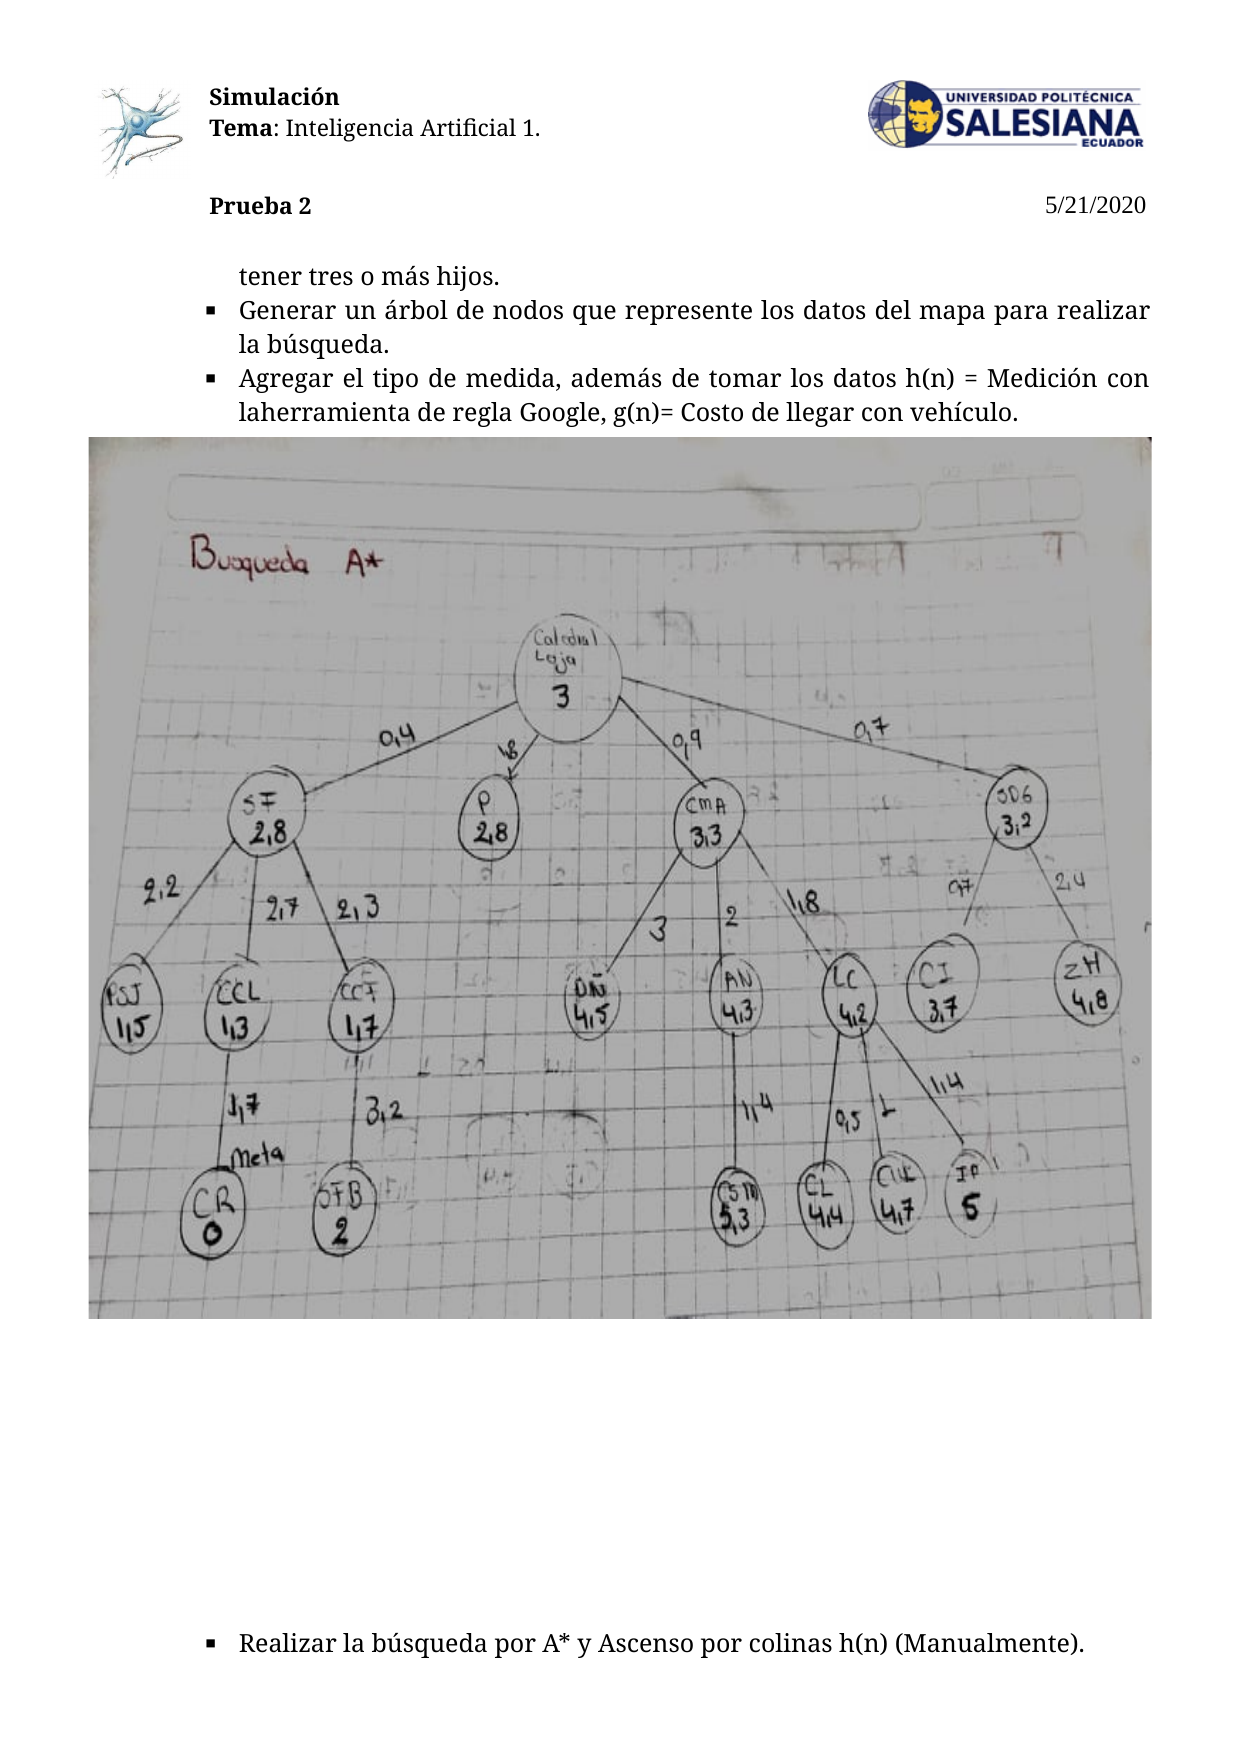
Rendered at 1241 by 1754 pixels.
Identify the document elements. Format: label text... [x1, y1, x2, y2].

list Generar un árbol de nodos que represente los datos del mapa para realizar la búsqueda. [201, 292, 1152, 360]
list tener tres o más hijos. [201, 258, 1152, 292]
list Realizar la búsqueda por A* y Ascenso por colinas h(n) (Manualmente). [201, 1625, 1152, 1659]
list Agregar el tipo de medida, además de tomar los datos h(n) = Medición con laherramienta de regla Google, g(n)= Costo de llegar con vehículo. [201, 360, 1152, 428]
